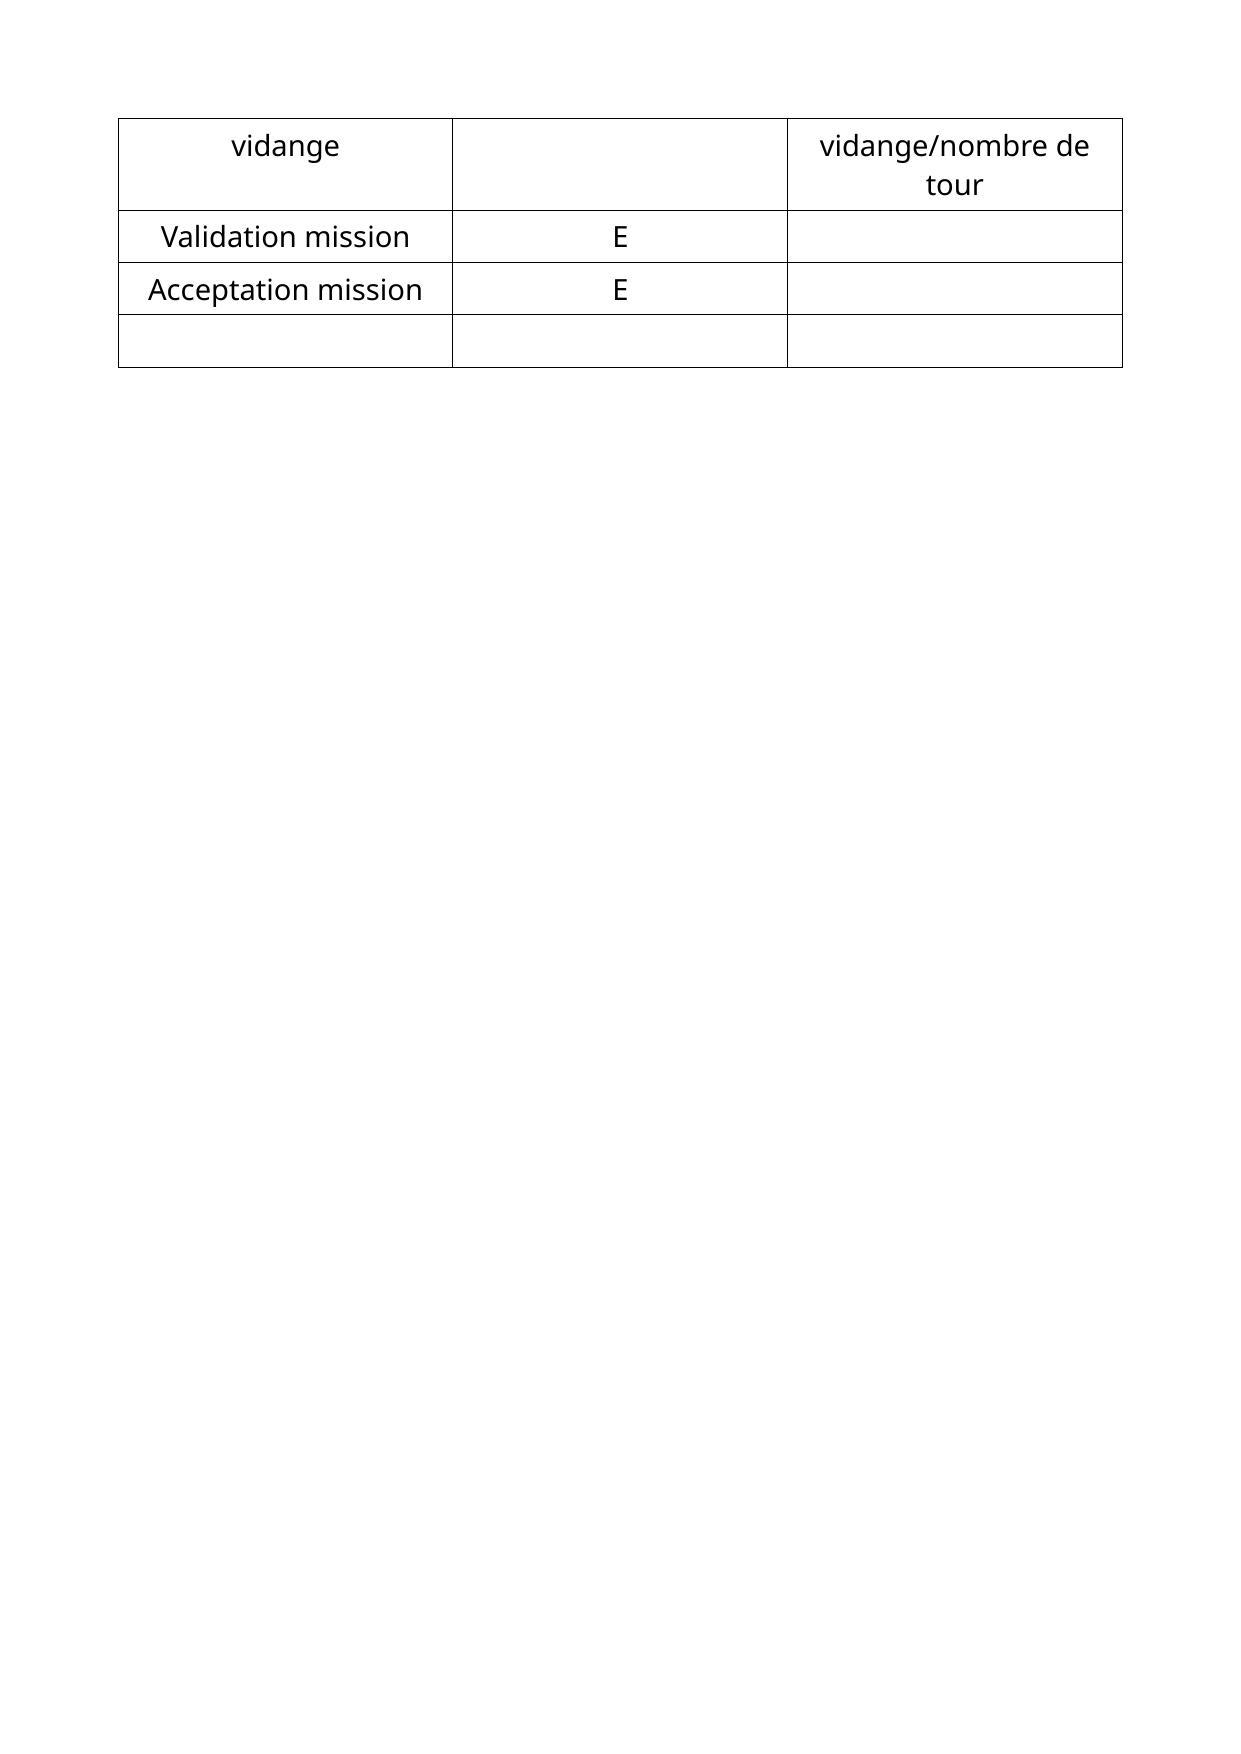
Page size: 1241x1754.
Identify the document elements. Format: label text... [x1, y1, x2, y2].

table_cell [453, 315, 787, 367]
table_cell [119, 315, 452, 367]
table_cell [788, 315, 1122, 367]
table_cell [453, 119, 787, 210]
table_cell vidange [119, 119, 452, 210]
table_cell E [453, 211, 787, 262]
table_cell Validation mission [119, 211, 452, 262]
table_cell [788, 211, 1122, 262]
table_cell E [453, 263, 787, 314]
table_cell Acceptation mission [119, 263, 452, 314]
table_cell vidange/nombre de tour [788, 119, 1122, 210]
table_cell [788, 263, 1122, 314]
